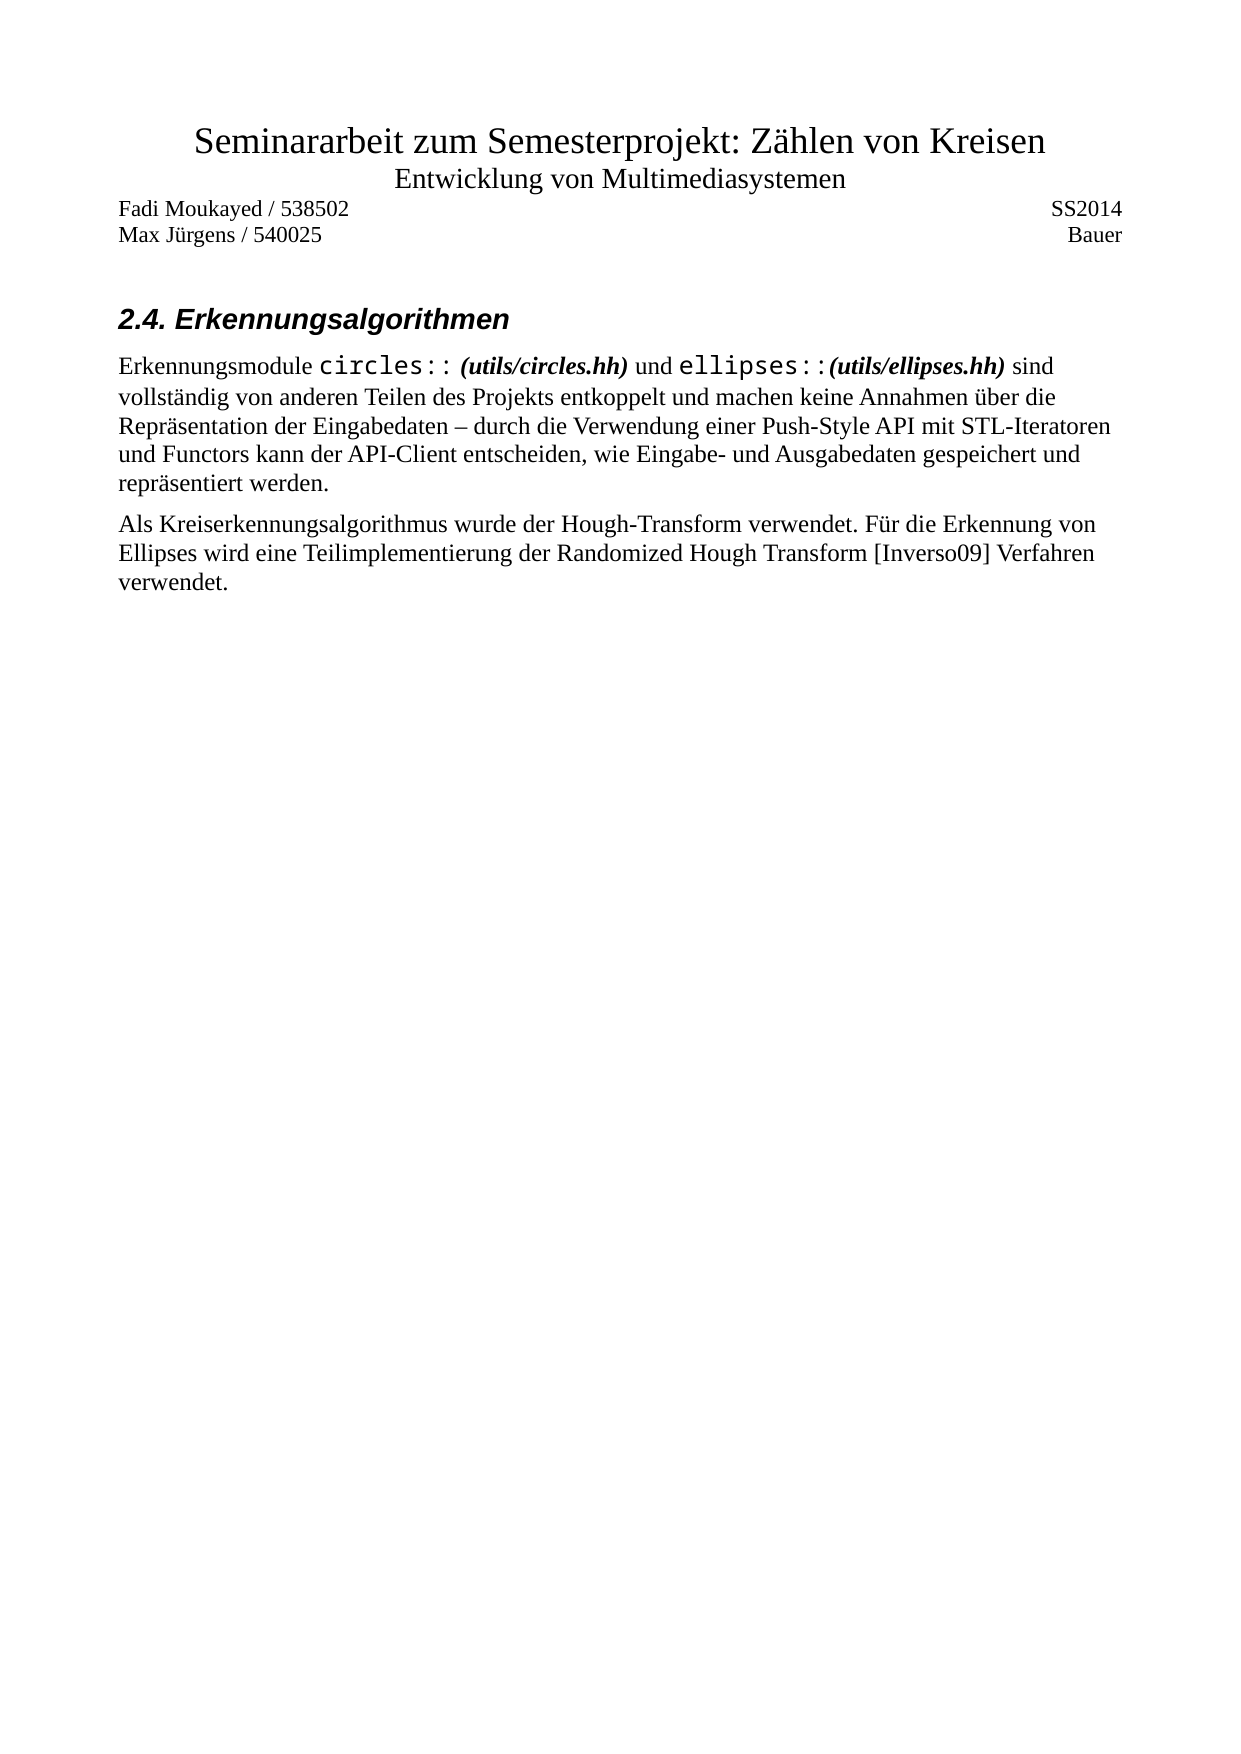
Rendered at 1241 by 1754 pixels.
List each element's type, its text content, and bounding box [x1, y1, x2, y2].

subtitle 2.4. Erkennungsalgorithmen [118, 302, 1122, 336]
text Als Kreiserkennungsalgorithmus wurde der Hough-Transform verwendet. Für die Erkennung von Ellipses wird eine Teilimplementierung der Randomized Hough Transform [Inverso09] Verfahren verwendet. [118, 509, 1122, 596]
text Erkennungsmodule circles:: (utils/circles.hh) und ellipses::(utils/ellipses.hh) sind vollständig von anderen Teilen des Projekts entkoppelt und machen keine Annahmen über die Repräsentation der Eingabedaten – durch die Verwendung einer Push-Style API mit STL-Iteratoren und Functors kann der API-Client entscheiden, wie Eingabe- und Ausgabedaten gespeichert und repräsentiert werden. [118, 348, 1122, 497]
